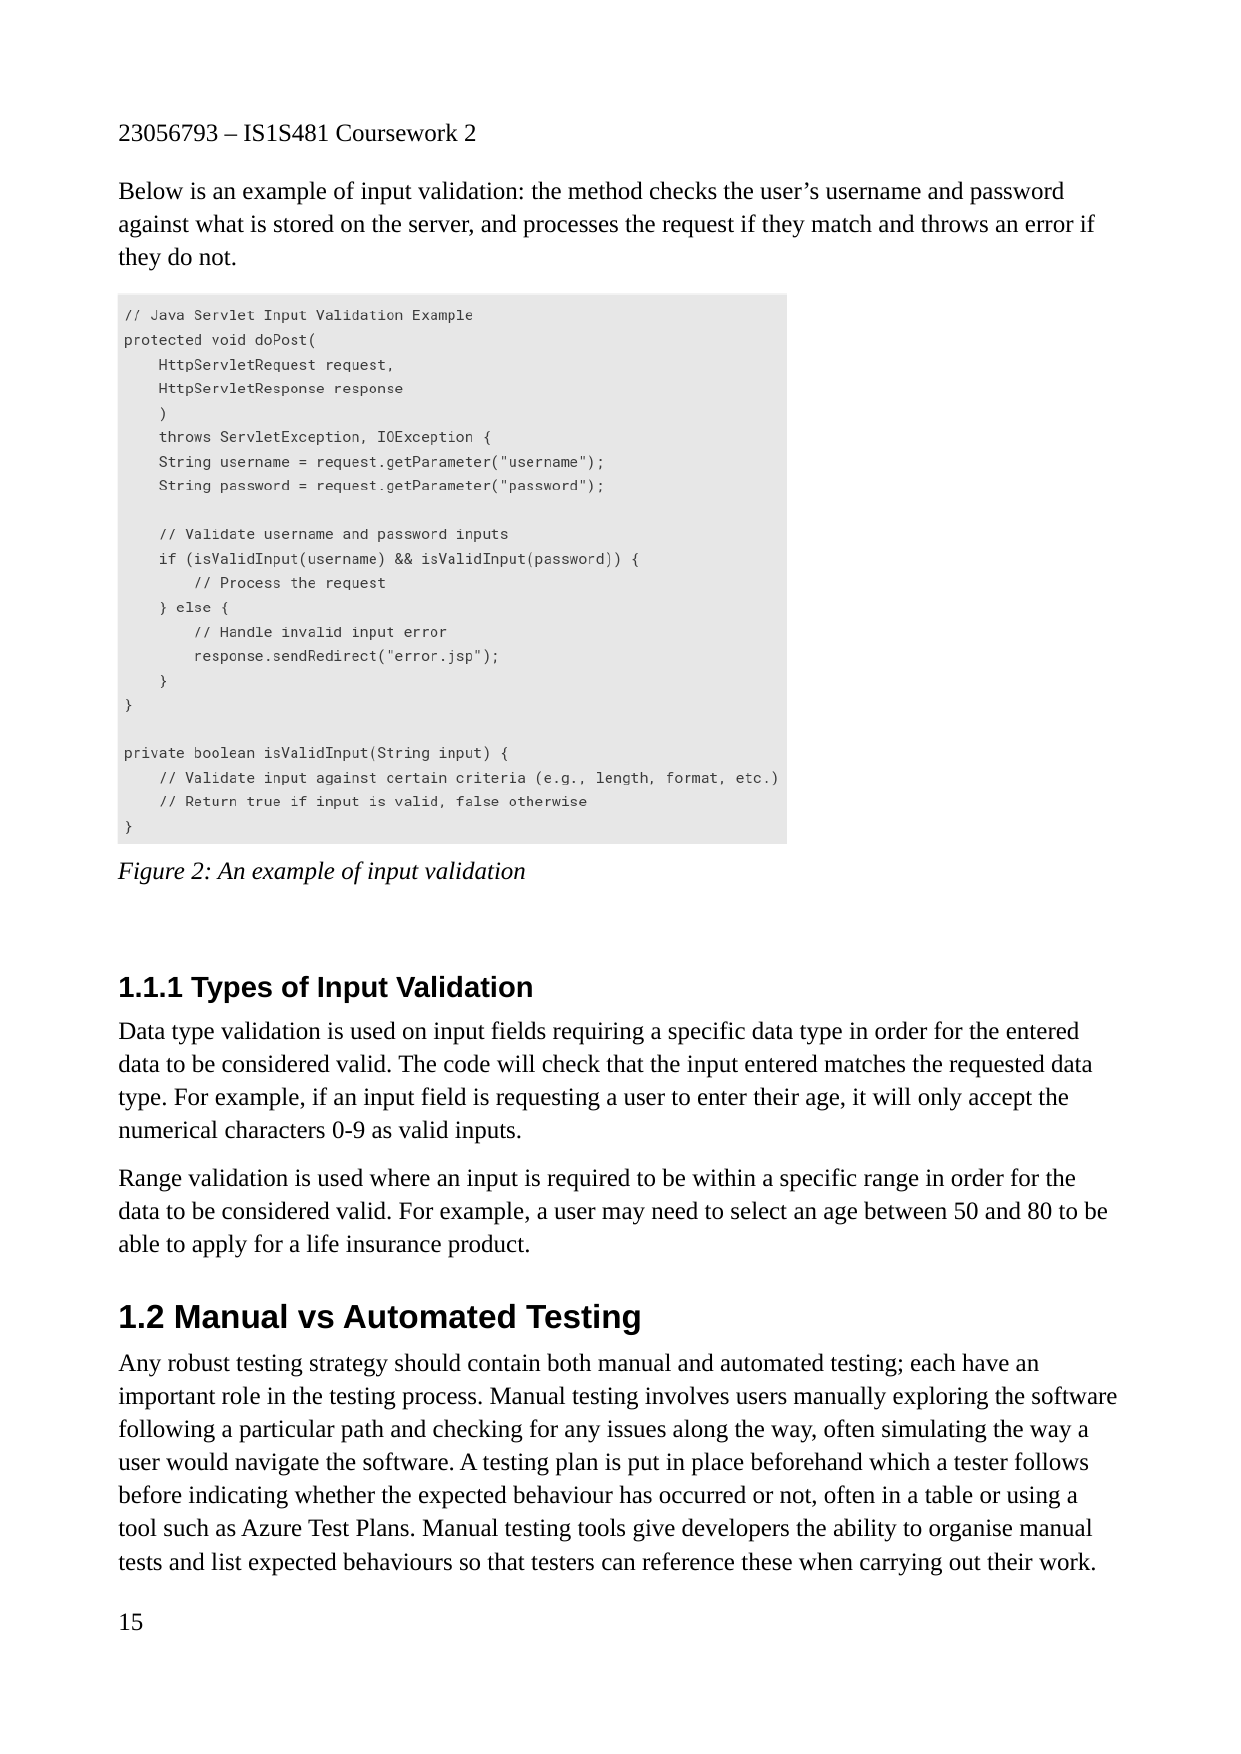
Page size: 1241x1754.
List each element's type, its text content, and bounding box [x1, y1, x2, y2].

picture [117, 293, 787, 844]
subtitle 1.2 Manual vs Automated Testing [118, 1297, 1122, 1336]
subtitle 1.1.1 Types of Input Validation [118, 970, 1122, 1004]
text Data type validation is used on input fields requiring a specific data type in order for the entered data to be considered valid. The code will check that the input entered matches the requested data type. For example, if an input field is requesting a user to enter their age, it will only accept the numerical characters 0-9 as valid inputs. [118, 1016, 1122, 1144]
text Range validation is used where an input is required to be within a specific range in order for the data to be considered valid. For example, a user may need to select an age between 50 and 80 to be able to apply for a life insurance product. [118, 1163, 1122, 1258]
text Figure 2: An example of input validation [118, 844, 787, 885]
text Any robust testing strategy should contain both manual and automated testing; each have an important role in the testing process. Manual testing involves users manually exploring the software following a particular path and checking for any issues along the way, often simulating the way a user would navigate the software. A testing plan is put in place beforehand which a tester follows before indicating whether the expected behaviour has occurred or not, often in a table or using a tool such as Azure Test Plans. Manual testing tools give developers the ability to organise manual tests and list expected behaviours so that testers can reference these when carrying out their work. [118, 1348, 1122, 1575]
text Below is an example of input validation: the method checks the user’s username and password against what is stored on the server, and processes the request if they match and throws an error if they do not. [118, 176, 1122, 271]
